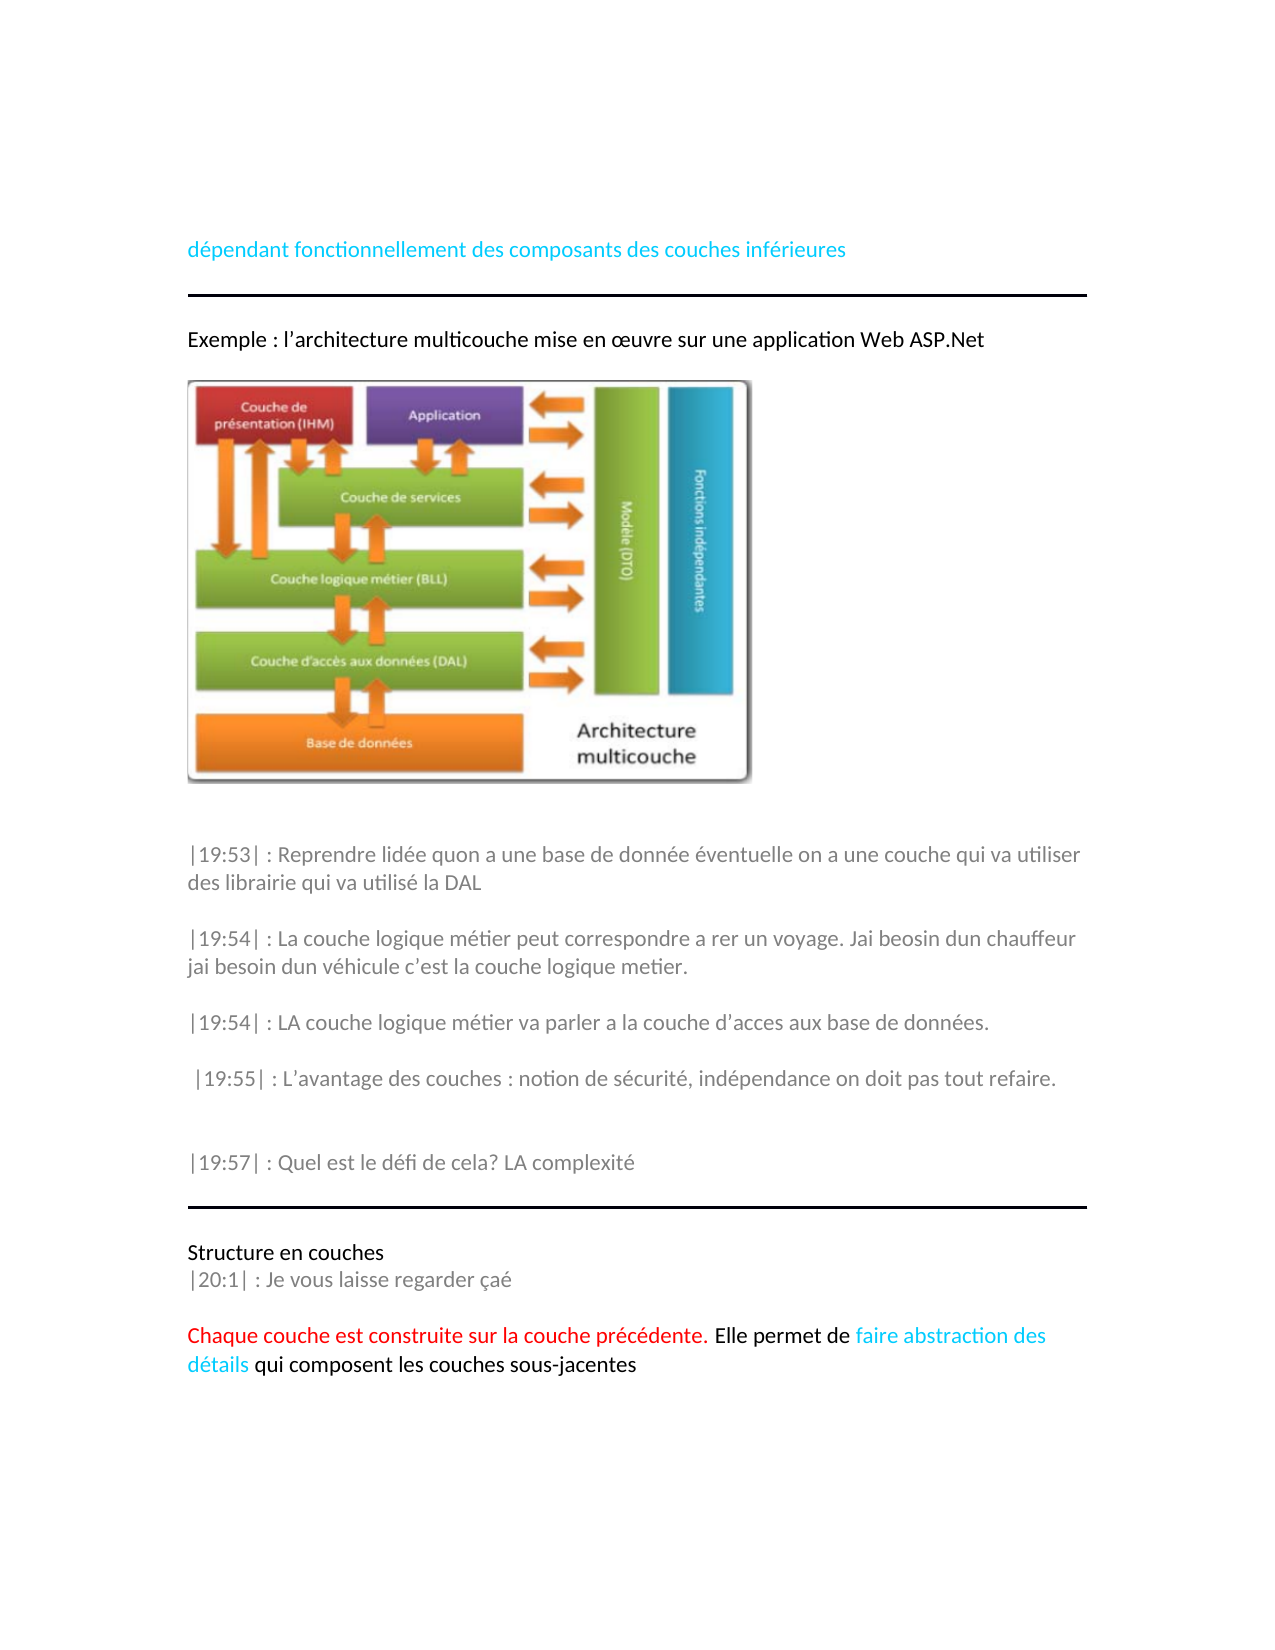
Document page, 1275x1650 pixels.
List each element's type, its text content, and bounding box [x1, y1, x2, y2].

text |19:54| : La couche logique métier peut correspondre a rer un voyage. Jai beosin dun chauffeur jai besoin dun véhicule c’est la couche logique metier. [187, 924, 1087, 980]
text Structure en couches [187, 1238, 1087, 1266]
text Chaque couche est construite sur la couche précédente. Elle permet de faire abstraction des détails qui composent les couches sous-jacentes [187, 1322, 1087, 1378]
text |19:54| : LA couche logique métier va parler a la couche d’acces aux base de données. [187, 1008, 1087, 1036]
text Exemple : l’architecture multicouche mise en œuvre sur une application Web ASP.Net [187, 325, 1087, 353]
text dépendant fonctionnellement des composants des couches inférieures [187, 236, 1087, 263]
text |20:1| : Je vous laisse regarder çaé [187, 1266, 1087, 1294]
text |19:53| : Reprendre lidée quon a une base de donnée éventuelle on a une couche qui va utiliser des librairie qui va utilisé la DAL [187, 840, 1087, 896]
text |19:57| : Quel est le défi de cela? LA complexité [187, 1148, 1087, 1176]
text |19:55| : L’avantage des couches : notion de sécurité, indépendance on doit pas tout refaire. [187, 1064, 1087, 1092]
picture [187, 380, 753, 784]
